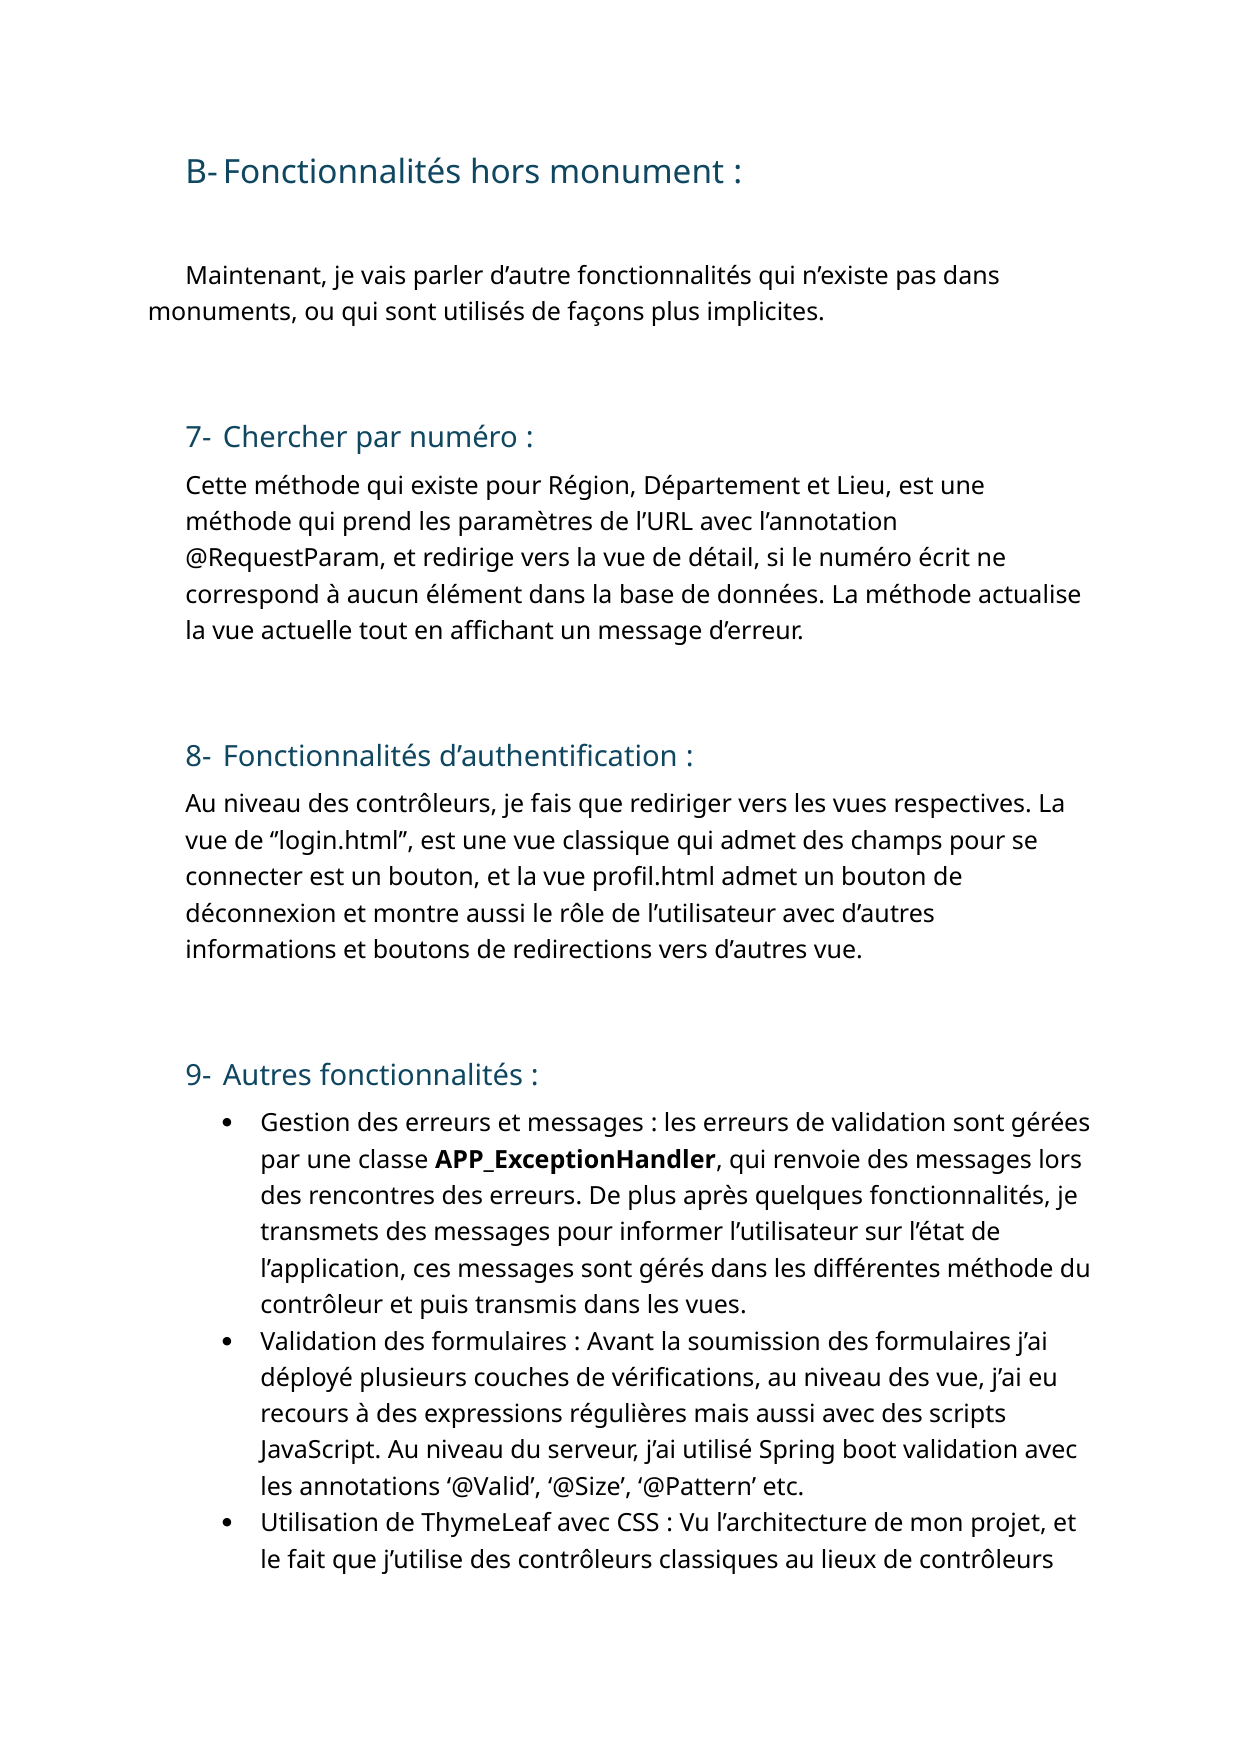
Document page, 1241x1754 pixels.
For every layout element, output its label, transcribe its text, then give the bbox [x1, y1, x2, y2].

text Maintenant, je vais parler d’autre fonctionnalités qui n’existe pas dans monuments, ou qui sont utilisés de façons plus implicites. [148, 257, 1093, 328]
list Validation des formulaires : Avant la soumission des formulaires j’ai déployé plusieurs couches de vérifications, au niveau des vue, j’ai eu recours à des expressions régulières mais aussi avec des scripts JavaScript. Au niveau du serveur, j’ai utilisé Spring boot validation avec les annotations ‘@Valid’, ‘@Size’, ‘@Pattern’ etc. [223, 1323, 1093, 1503]
list Chercher par numéro : [185, 417, 1093, 456]
list Utilisation de ThymeLeaf avec CSS : Vu l’architecture de mon projet, et le fait que j’utilise des contrôleurs classiques au lieux de contrôleurs [223, 1505, 1093, 1575]
text Au niveau des contrôleurs, je fais que rediriger vers les vues respectives. La vue de ‘’login.html’’, est une vue classique qui admet des champs pour se connecter est un bouton, et la vue profil.html admet un bouton de déconnexion et montre aussi le rôle de l’utilisateur avec d’autres informations et boutons de redirections vers d’autres vue. [185, 786, 1093, 966]
list Fonctionnalités d’authentification : [185, 735, 1093, 775]
list Autres fonctionnalités : [185, 1054, 1093, 1094]
list Gestion des erreurs et messages : les erreurs de validation sont gérées par une classe APP_ExceptionHandler, qui renvoie des messages lors des rencontres des erreurs. De plus après quelques fonctionnalités, je transmets des messages pour informer l’utilisateur sur l’état de l’application, ces messages sont gérés dans les différentes méthode du contrôleur et puis transmis dans les vues. [223, 1105, 1093, 1321]
list Fonctionnalités hors monument : [185, 148, 1093, 193]
text Cette méthode qui existe pour Région, Département et Lieu, est une méthode qui prend les paramètres de l’URL avec l’annotation @RequestParam, et redirige vers la vue de détail, si le numéro écrit ne correspond à aucun élément dans la base de données. La méthode actualise la vue actuelle tout en affichant un message d’erreur. [185, 467, 1093, 647]
